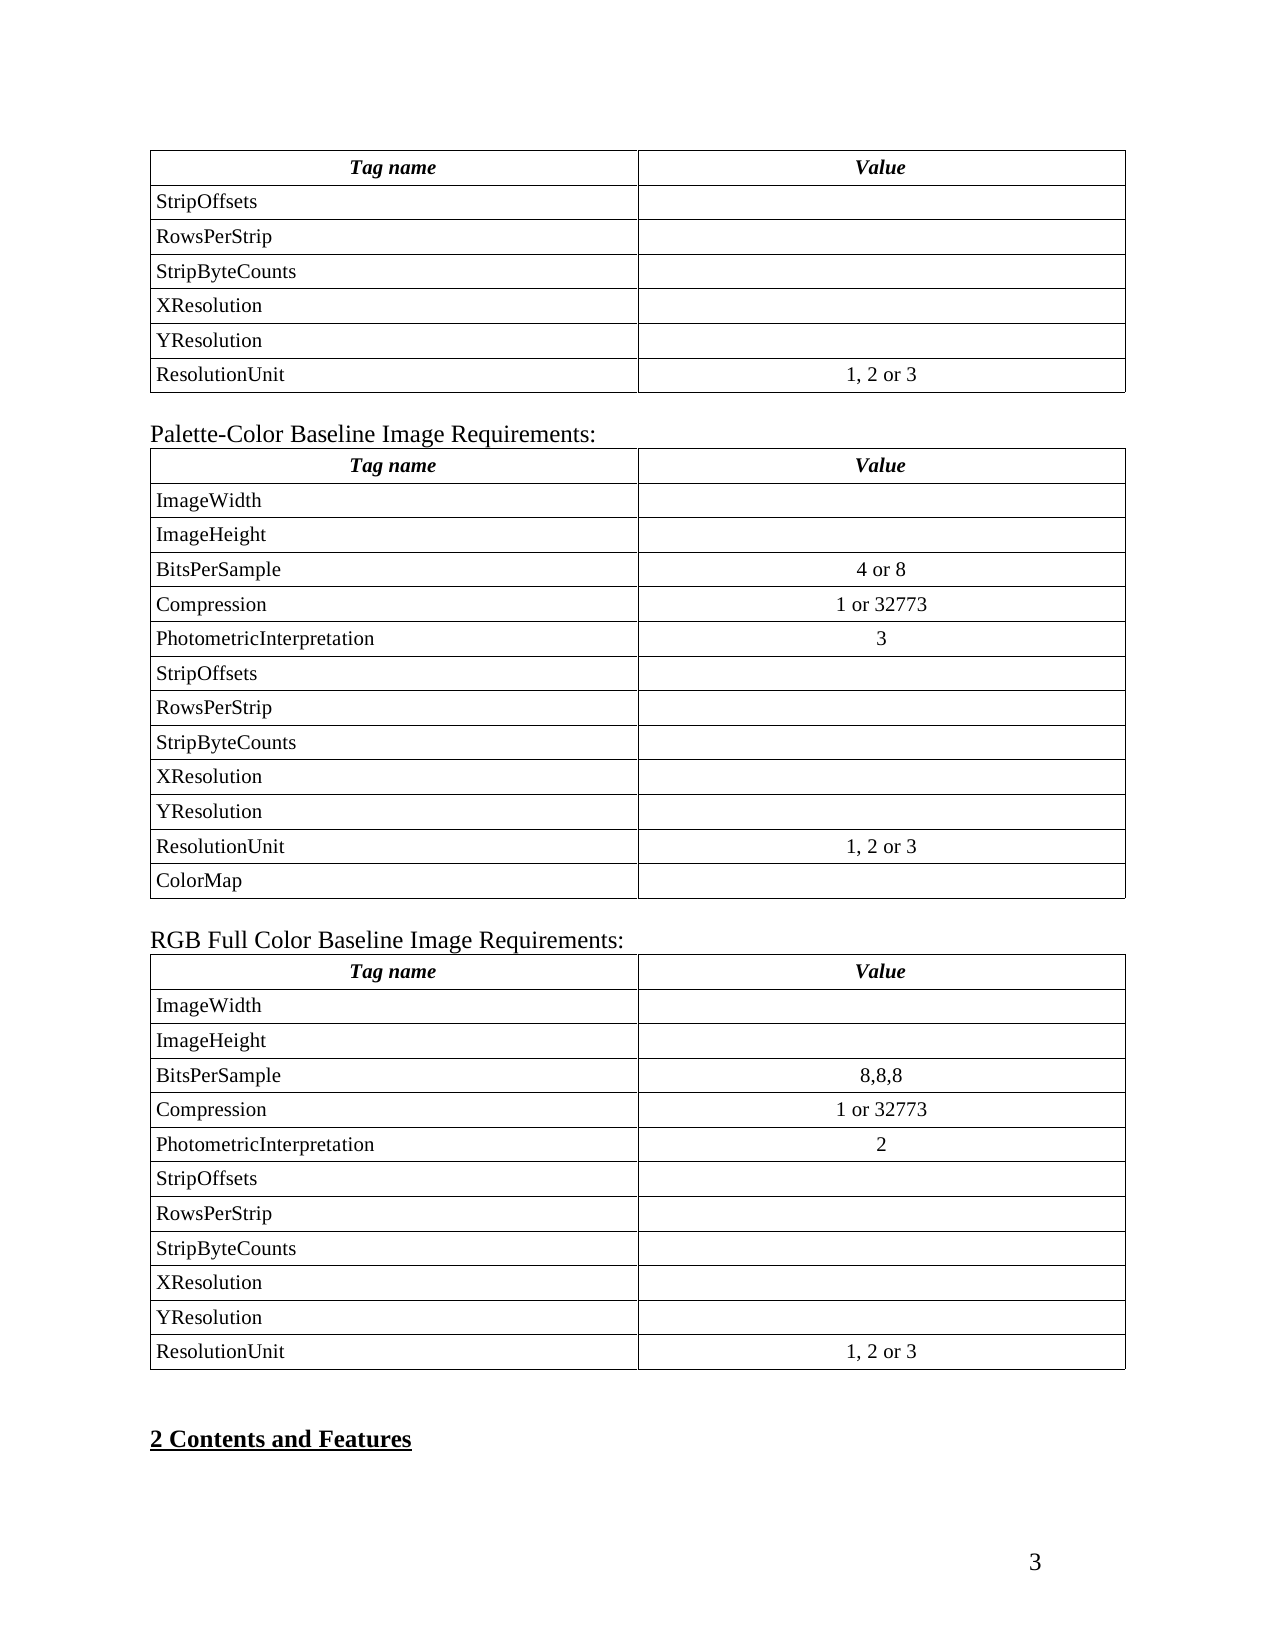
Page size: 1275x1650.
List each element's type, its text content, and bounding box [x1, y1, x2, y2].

table_header Value [639, 151, 1125, 185]
table_cell ImageWidth [151, 484, 637, 517]
table_cell [639, 518, 1125, 552]
table_cell ResolutionUnit [151, 1335, 637, 1369]
table_cell [639, 691, 1125, 725]
table_header Tag name [151, 151, 637, 185]
table_cell 1 or 32773 [639, 1093, 1125, 1127]
table_cell ImageHeight [151, 518, 637, 552]
table_cell 8,8,8 [639, 1059, 1125, 1092]
table_cell StripOffsets [151, 186, 637, 219]
table_cell [639, 1197, 1125, 1231]
table_header Value [639, 955, 1125, 989]
table_cell 1, 2 or 3 [639, 359, 1125, 392]
table_cell ResolutionUnit [151, 359, 637, 392]
table_cell 4 or 8 [639, 553, 1125, 586]
table_cell [639, 726, 1125, 759]
table_cell PhotometricInterpretation [151, 1128, 637, 1161]
table_cell 1, 2 or 3 [639, 1335, 1125, 1369]
text RGB Full Color Baseline Image Requirements: [150, 926, 1125, 954]
table_cell XResolution [151, 760, 637, 794]
table_cell YResolution [151, 795, 637, 829]
table_cell [639, 289, 1125, 323]
table_cell BitsPerSample [151, 553, 637, 586]
table_cell [639, 657, 1125, 690]
table_cell 1 or 32773 [639, 587, 1125, 621]
table_cell 2 [639, 1128, 1125, 1161]
table_cell StripByteCounts [151, 255, 637, 288]
table_cell [639, 795, 1125, 829]
table_cell ColorMap [151, 864, 637, 898]
table_cell XResolution [151, 289, 637, 323]
table_cell StripOffsets [151, 657, 637, 690]
table_cell StripByteCounts [151, 726, 637, 759]
table_header Tag name [151, 955, 637, 989]
table_cell ImageWidth [151, 990, 637, 1023]
table_cell ResolutionUnit [151, 830, 637, 863]
table_cell StripOffsets [151, 1162, 637, 1196]
table_header Value [639, 449, 1125, 483]
table_cell Compression [151, 1093, 637, 1127]
text Palette-Color Baseline Image Requirements: [150, 420, 1125, 448]
text 2 Contents and Features [150, 1425, 1125, 1453]
table_cell PhotometricInterpretation [151, 622, 637, 656]
table_cell ImageHeight [151, 1024, 637, 1058]
table_cell 3 [639, 622, 1125, 656]
table_cell RowsPerStrip [151, 691, 637, 725]
table_cell [639, 1024, 1125, 1058]
table_cell [639, 1266, 1125, 1300]
table_cell [639, 864, 1125, 898]
table_cell [639, 220, 1125, 254]
table_cell RowsPerStrip [151, 1197, 637, 1231]
table_cell XResolution [151, 1266, 637, 1300]
table_cell YResolution [151, 324, 637, 358]
table_cell [639, 186, 1125, 219]
table_cell BitsPerSample [151, 1059, 637, 1092]
table_cell 1, 2 or 3 [639, 830, 1125, 863]
table_cell [639, 990, 1125, 1023]
table_cell [639, 760, 1125, 794]
table_cell Compression [151, 587, 637, 621]
table_header Tag name [151, 449, 637, 483]
table_cell [639, 255, 1125, 288]
table_cell [639, 1301, 1125, 1334]
table_cell [639, 484, 1125, 517]
table_cell RowsPerStrip [151, 220, 637, 254]
table_cell [639, 1232, 1125, 1265]
table_cell StripByteCounts [151, 1232, 637, 1265]
table_cell [639, 324, 1125, 358]
table_cell [639, 1162, 1125, 1196]
table_cell YResolution [151, 1301, 637, 1334]
